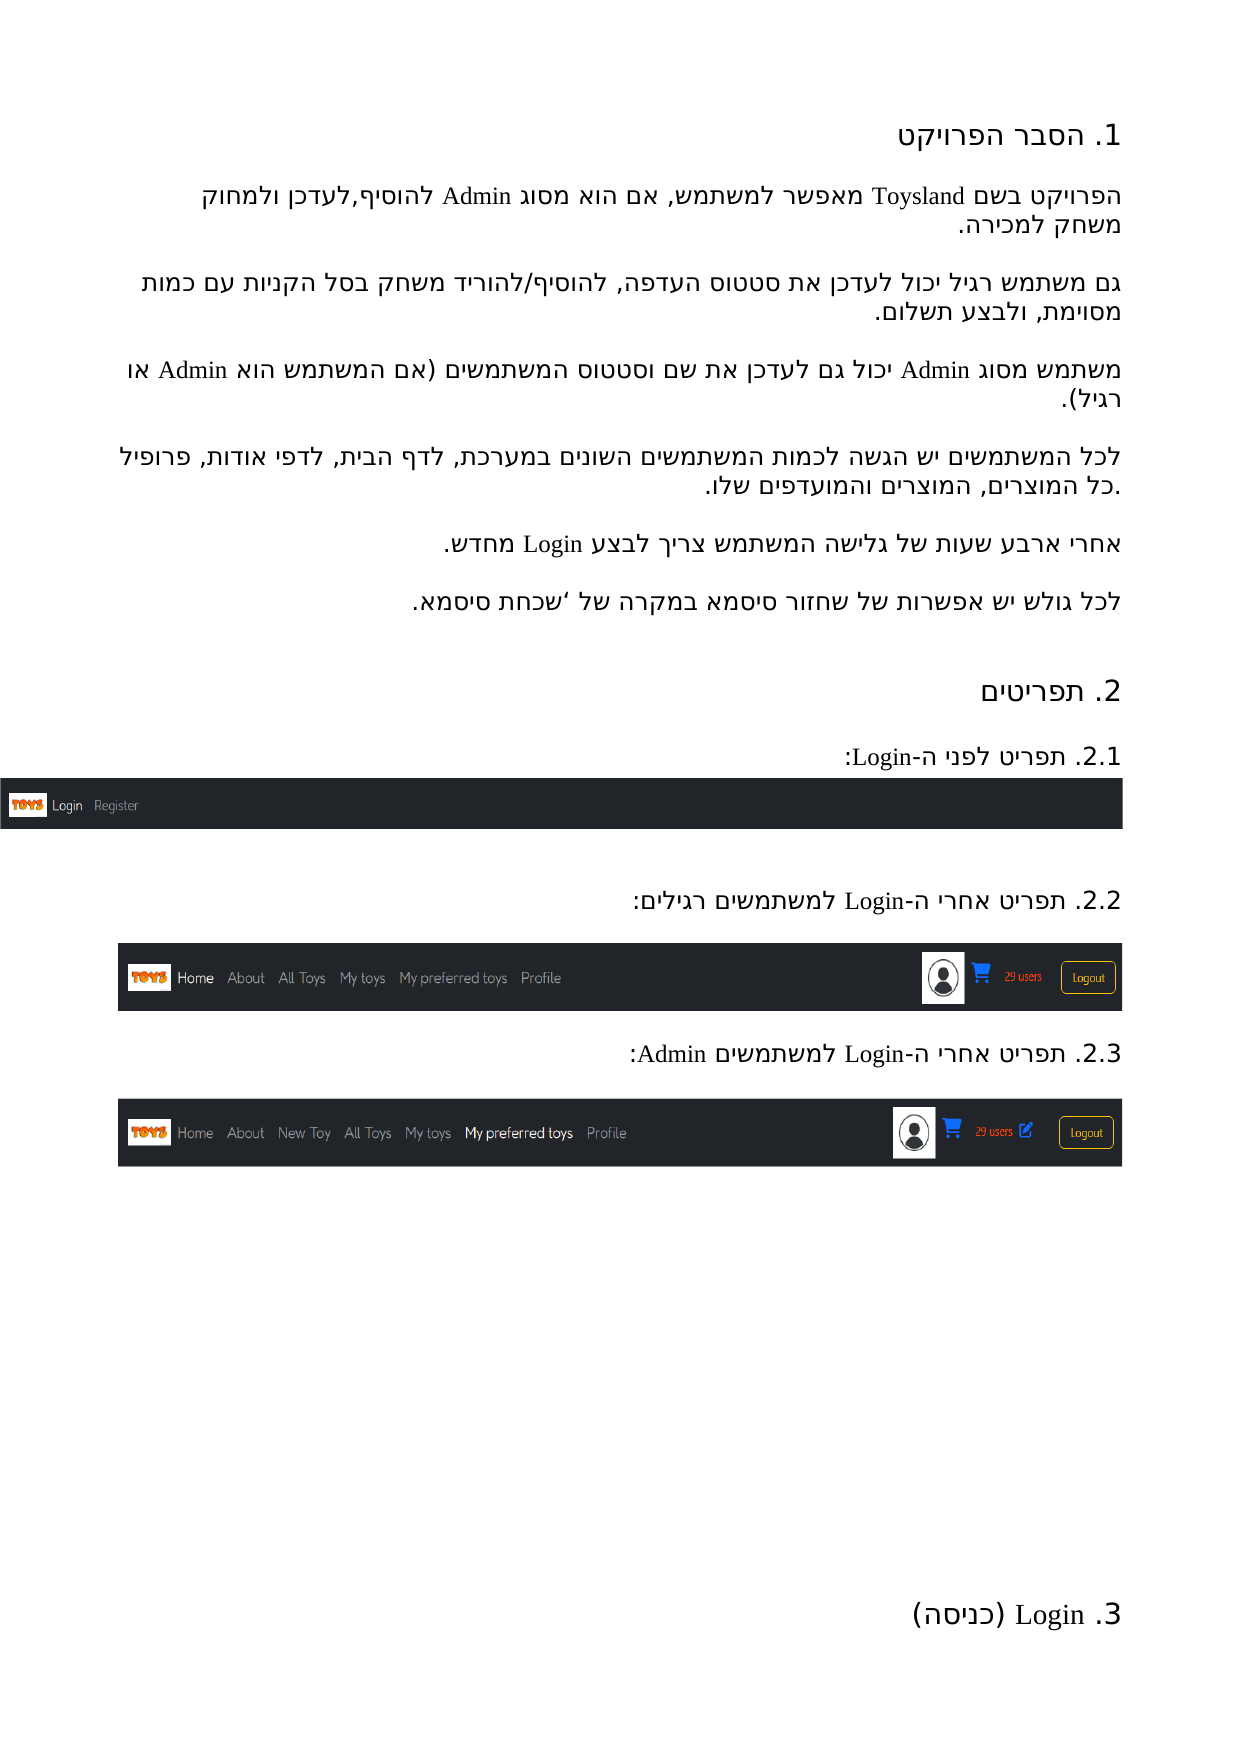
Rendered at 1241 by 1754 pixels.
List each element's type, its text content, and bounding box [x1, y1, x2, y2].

picture [118, 943, 1123, 1011]
text 3. Login (כניסה) [118, 1597, 1122, 1632]
text 2. תפריטים [118, 674, 1122, 708]
picture [118, 1097, 1123, 1167]
text 2.1. תפריט לפני ה-Login: [118, 742, 1122, 771]
text גם משתמש רגיל יכול לעדכן את סטטוס העדפה, להוסיף/להוריד משחק בסל הקניות עם כמות מסוימת, ולבצע תשלום. [118, 268, 1122, 326]
text 2.2. תפריט אחרי ה-Login למשתמשים רגילים: [118, 886, 1122, 915]
text 1. הסבר הפרויקט [118, 118, 1122, 152]
text משתמש מסוג Admin יכול גם לעדכן את שם וסטטוס המשתמשים (אם המשתמש הוא Admin או רגיל). [118, 355, 1122, 413]
text 2.3. תפריט אחרי ה-Login למשתמשים Admin: [118, 1039, 1122, 1069]
text לכל המשתמשים יש הגשה לכמות המשתמשים השונים במערכת, לדף הבית, לדפי אודות, פרופיל .כל המוצרים, המוצרים והמועדפים שלו. [118, 442, 1122, 501]
picture [0, 778, 1123, 829]
text אחרי ארבע שעות של גלישה המשתמש צריך לבצע Login מחדש. [118, 529, 1122, 559]
text הפרויקט בשם Toysland מאפשר למשתמש, אם הוא מסוג Admin להוסיף,לעדכן ולמחוק משחק למכירה. [118, 181, 1122, 239]
text לכל גולש יש אפשרות של שחזור סיסמא במקרה של ‘שכחת סיסמא. [118, 587, 1122, 617]
